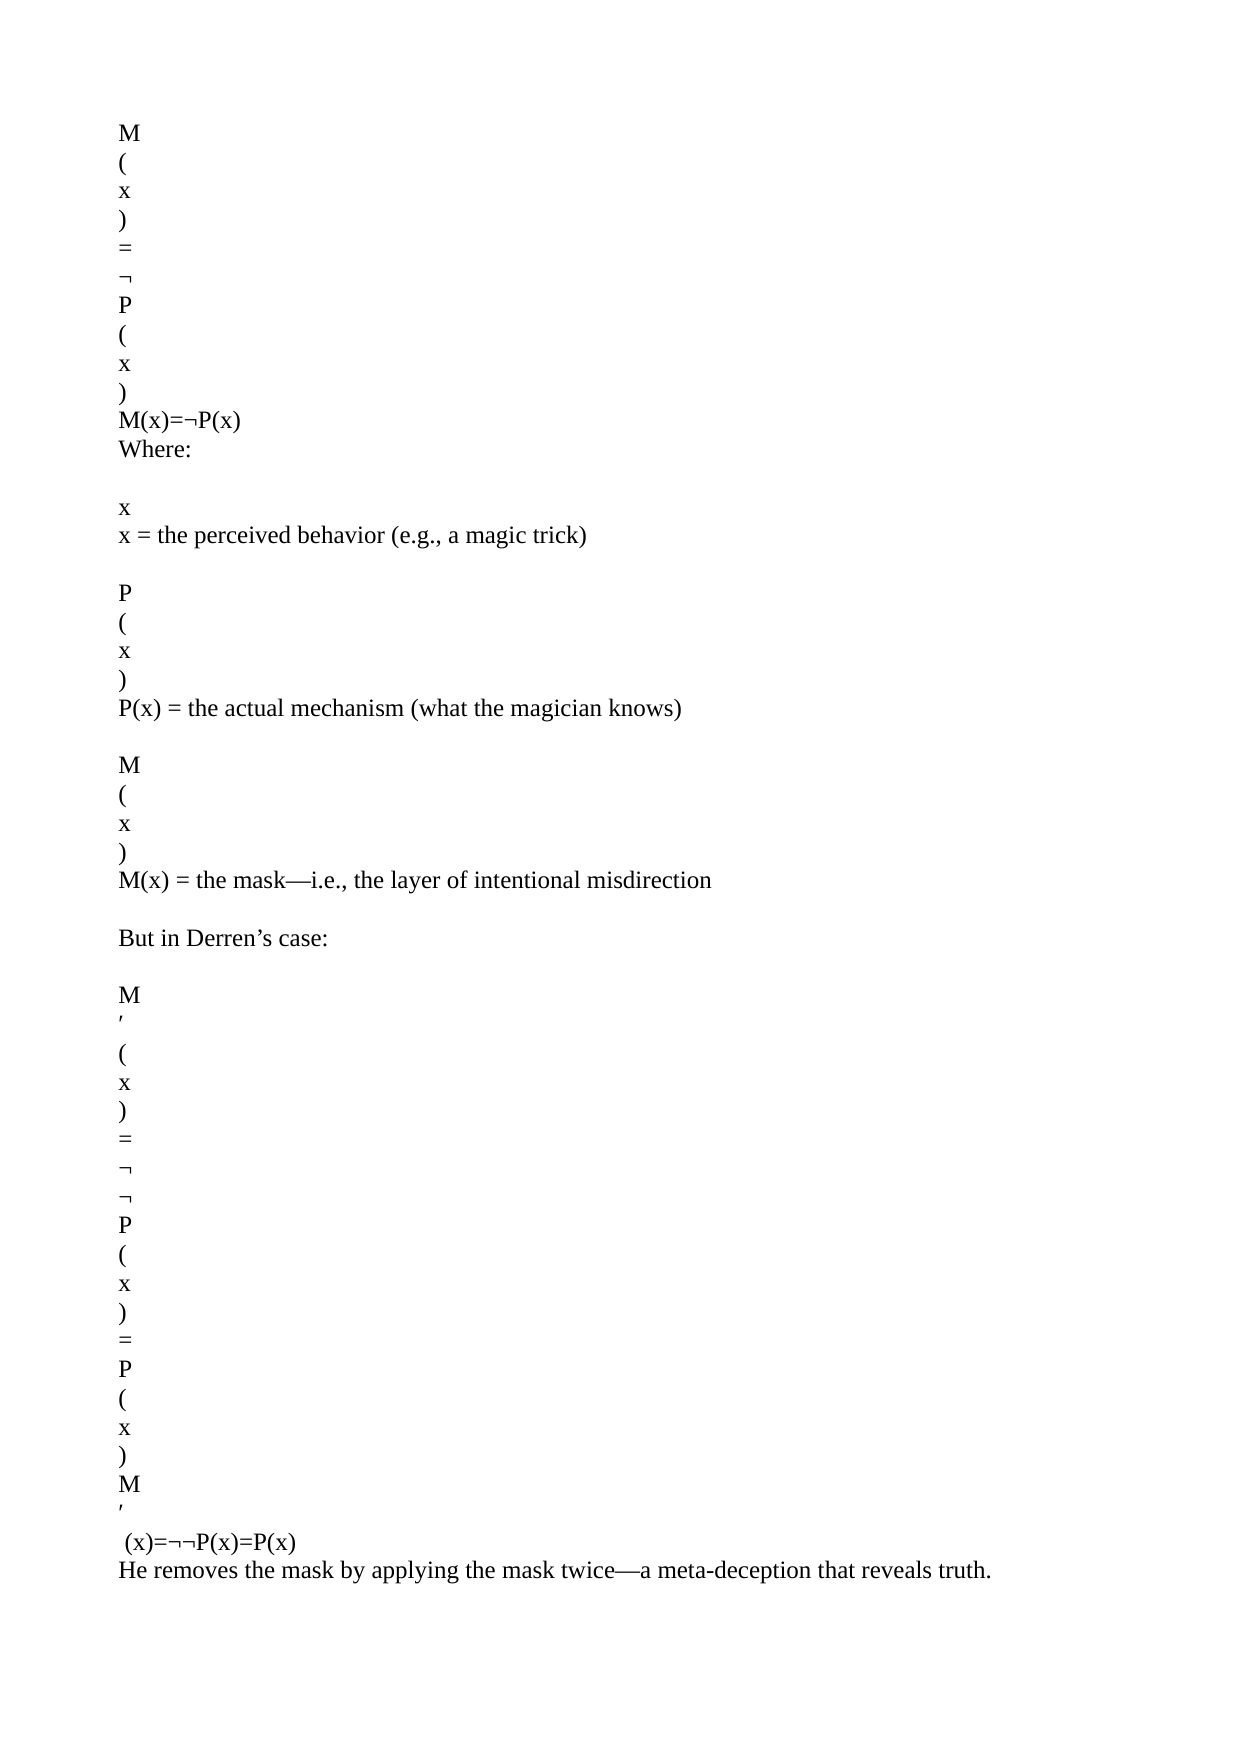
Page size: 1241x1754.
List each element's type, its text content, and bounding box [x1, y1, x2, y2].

text M [118, 118, 1122, 147]
text x [118, 636, 1122, 664]
text ) [118, 837, 1122, 866]
text x = the perceived behavior (e.g., a magic trick) [118, 521, 1122, 549]
text P [118, 1354, 1122, 1383]
text ( [118, 779, 1122, 808]
text ( [118, 147, 1122, 176]
text x [118, 1268, 1122, 1297]
text ( [118, 607, 1122, 636]
text ′ [118, 1498, 1122, 1527]
text (x)=¬¬P(x)=P(x) [118, 1527, 1122, 1556]
text x [118, 1067, 1122, 1096]
text ¬ [118, 1153, 1122, 1182]
text ) [118, 204, 1122, 233]
text x [118, 492, 1122, 521]
text P [118, 1211, 1122, 1239]
text ) [118, 1297, 1122, 1326]
text ′ [118, 1009, 1122, 1038]
text = [118, 1326, 1122, 1354]
text ) [118, 664, 1122, 693]
text M [118, 751, 1122, 779]
text Where: [118, 434, 1122, 463]
text ( [118, 319, 1122, 348]
text ) [118, 1441, 1122, 1469]
text M(x) = the mask—i.e., the layer of intentional misdirection [118, 866, 1122, 894]
text ) [118, 377, 1122, 406]
text M [118, 981, 1122, 1009]
text ( [118, 1239, 1122, 1268]
text M(x)=¬P(x) [118, 406, 1122, 434]
text = [118, 1124, 1122, 1153]
text x [118, 808, 1122, 837]
text P [118, 291, 1122, 319]
text = [118, 233, 1122, 262]
text ¬ [118, 262, 1122, 291]
text ( [118, 1383, 1122, 1412]
text x [118, 1412, 1122, 1441]
text ) [118, 1096, 1122, 1124]
text ( [118, 1038, 1122, 1067]
text M [118, 1469, 1122, 1498]
text P [118, 578, 1122, 607]
text He removes the mask by applying the mask twice—a meta-deception that reveals truth. [118, 1556, 1122, 1584]
text ¬ [118, 1182, 1122, 1211]
text But in Derren’s case: [118, 923, 1122, 952]
text x [118, 176, 1122, 204]
text x [118, 348, 1122, 377]
text P(x) = the actual mechanism (what the magician knows) [118, 693, 1122, 722]
